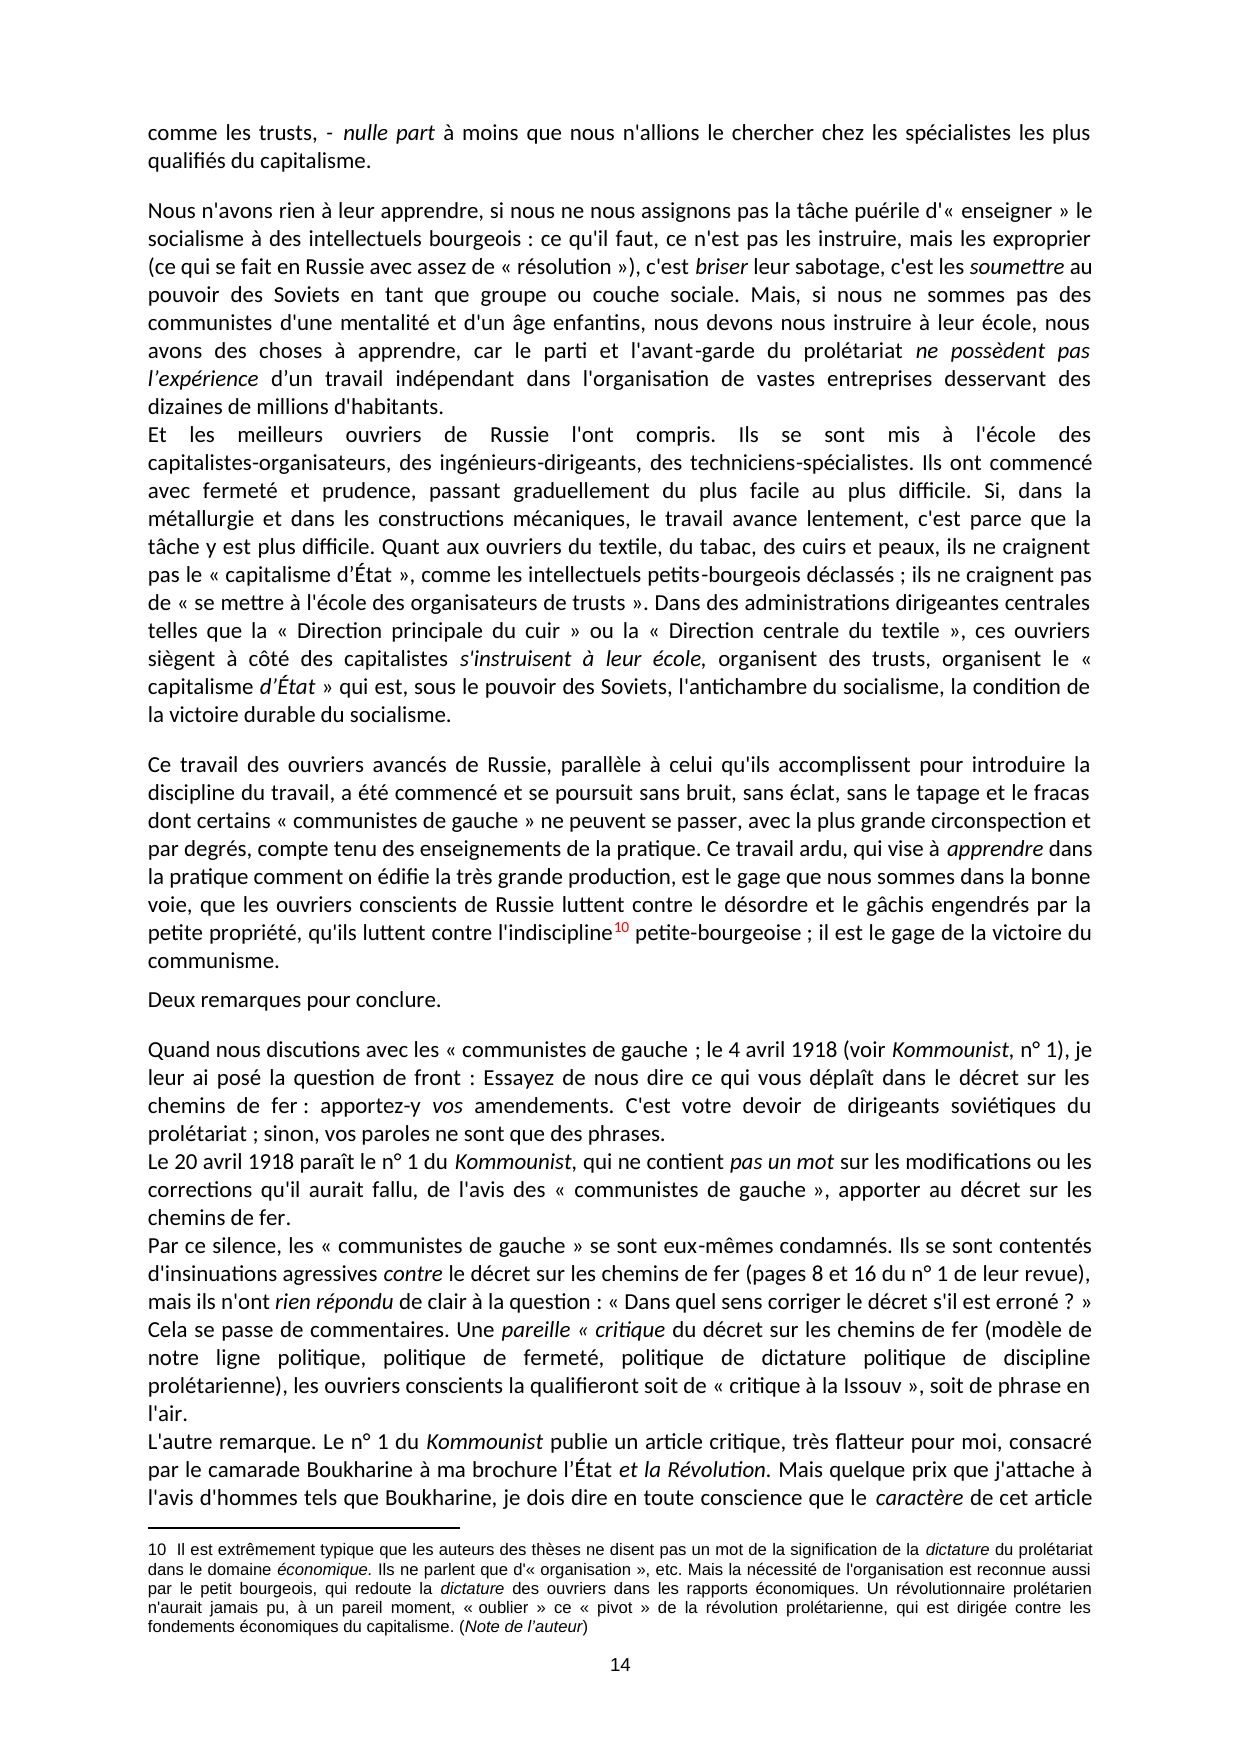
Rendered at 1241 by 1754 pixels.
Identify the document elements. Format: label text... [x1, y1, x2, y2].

text Ce travail des ouvriers avancés de Russie, parallèle à celui qu'ils accomplissent pour introduire la discipline du travail, a été commencé et se poursuit sans bruit, sans éclat, sans le tapage et le fracas dont certains « communistes de gauche » ne peuvent se passer, avec la plus grande circonspection et par degrés, compte tenu des enseignements de la pratique. Ce travail ardu, qui vise à apprendre dans la pratique comment on édifie la très grande production, est le gage que nous sommes dans la bonne voie, que les ouvriers conscients de Russie luttent contre le désordre et le gâchis engendrés par la petite propriété, qu'ils luttent contre l'indiscipline petite‑bourgeoise ; il est le gage de la victoire du communisme. [148, 750, 1093, 974]
text Nous n'avons rien à leur apprendre, si nous ne nous assignons pas la tâche puérile d'« enseigner » le socialisme à des intellectuels bourgeois : ce qu'il faut, ce n'est pas les instruire, mais les exproprier (ce qui se fait en Russie avec assez de « résolution »), c'est briser leur sabotage, c'est les soumettre au pouvoir des Soviets en tant que groupe ou couche sociale. Mais, si nous ne sommes pas des communistes d'une mentalité et d'un âge enfantins, nous devons nous instruire à leur école, nous avons des choses à apprendre, car le parti et l'avant‑garde du prolétariat ne possèdent pas l’expérience d’un travail indépendant dans l'organisation de vastes entreprises desservant des dizaines de millions d'habitants. [148, 196, 1093, 420]
text Le 20 avril 1918 paraît le n° 1 du Kommounist, qui ne contient pas un mot sur les modifications ou les corrections qu'il aurait fallu, de l'avis des « communistes de gauche », apporter au décret sur les chemins de fer. [148, 1147, 1093, 1231]
text Deux remarques pour conclure. [148, 986, 1093, 1014]
text comme les trusts, ‑ nulle part à moins que nous n'allions le chercher chez les spécialistes les plus qualifiés du capitalisme. [148, 118, 1093, 174]
text Cela se passe de commentaires. Une pareille « critique du décret sur les chemins de fer (modèle de notre ligne politique, politique de fermeté, politique de dictature politique de discipline prolétarienne), les ouvriers conscients la qualifieront soit de « critique à la Issouv », soit de phrase en l'air. [148, 1315, 1093, 1427]
text L'autre remarque. Le n° 1 du Kommounist publie un article critique, très flatteur pour moi, consacré par le camarade Boukharine à ma brochure l’État et la Révolution. Mais quelque prix que j'attache à l'avis d'hommes tels que Boukharine, je dois dire en toute conscience que le caractère de cet article [148, 1427, 1093, 1512]
text Par ce silence, les « communistes de gauche » se sont eux‑mêmes condamnés. Ils se sont contentés d'insinuations agressives contre le décret sur les chemins de fer (pages 8 et 16 du n° 1 de leur revue), mais ils n'ont rien répondu de clair à la question : « Dans quel sens corriger le décret s'il est erroné ? » [148, 1231, 1093, 1315]
text Quand nous discutions avec les « communistes de gauche ; le 4 avril 1918 (voir Kommounist, n° 1), je leur ai posé la question de front : Essayez de nous dire ce qui vous déplaît dans le décret sur les chemins de fer : apportez-y vos amendements. C'est votre devoir de dirigeants soviétiques du prolétariat ; sinon, vos paroles ne sont que des phrases. [148, 1035, 1093, 1147]
text Il est extrêmement typique que les auteurs des thèses ne disent pas un mot de la signification de la dictature du prolétariat dans le domaine économique. Ils ne parlent que d'« organisation », etc. Mais la nécessité de l'organisation est reconnue aussi par le petit bourgeois, qui redoute la dictature des ouvriers dans les rapports économiques. Un révolutionnaire prolétarien n'aurait jamais pu, à un pareil moment, « oublier » ce « pivot » de la révolution prolétarienne, qui est dirigée contre les fondements économiques du capitalisme. (Note de l’auteur) [148, 1540, 1093, 1636]
text Et les meilleurs ouvriers de Russie l'ont compris. Ils se sont mis à l'école des capitalistes‑organisateurs, des ingénieurs‑dirigeants, des techniciens‑spécialistes. Ils ont commencé avec fermeté et prudence, passant graduellement du plus facile au plus difficile. Si, dans la métallurgie et dans les constructions mécaniques, le travail avance lentement, c'est parce que la tâche y est plus difficile. Quant aux ouvriers du textile, du tabac, des cuirs et peaux, ils ne craignent pas le « capitalisme d’État », comme les intellectuels petits‑bourgeois déclassés ; ils ne craignent pas de « se mettre à l'école des organisateurs de trusts ». Dans des administrations dirigeantes centrales telles que la « Direction principale du cuir » ou la « Direction centrale du textile », ces ouvriers siègent à côté des capitalistes s'instruisent à leur école, organisent des trusts, organisent le « capitalisme d’État » qui est, sous le pouvoir des Soviets, l'antichambre du socialisme, la condition de la victoire durable du socialisme. [148, 420, 1093, 728]
